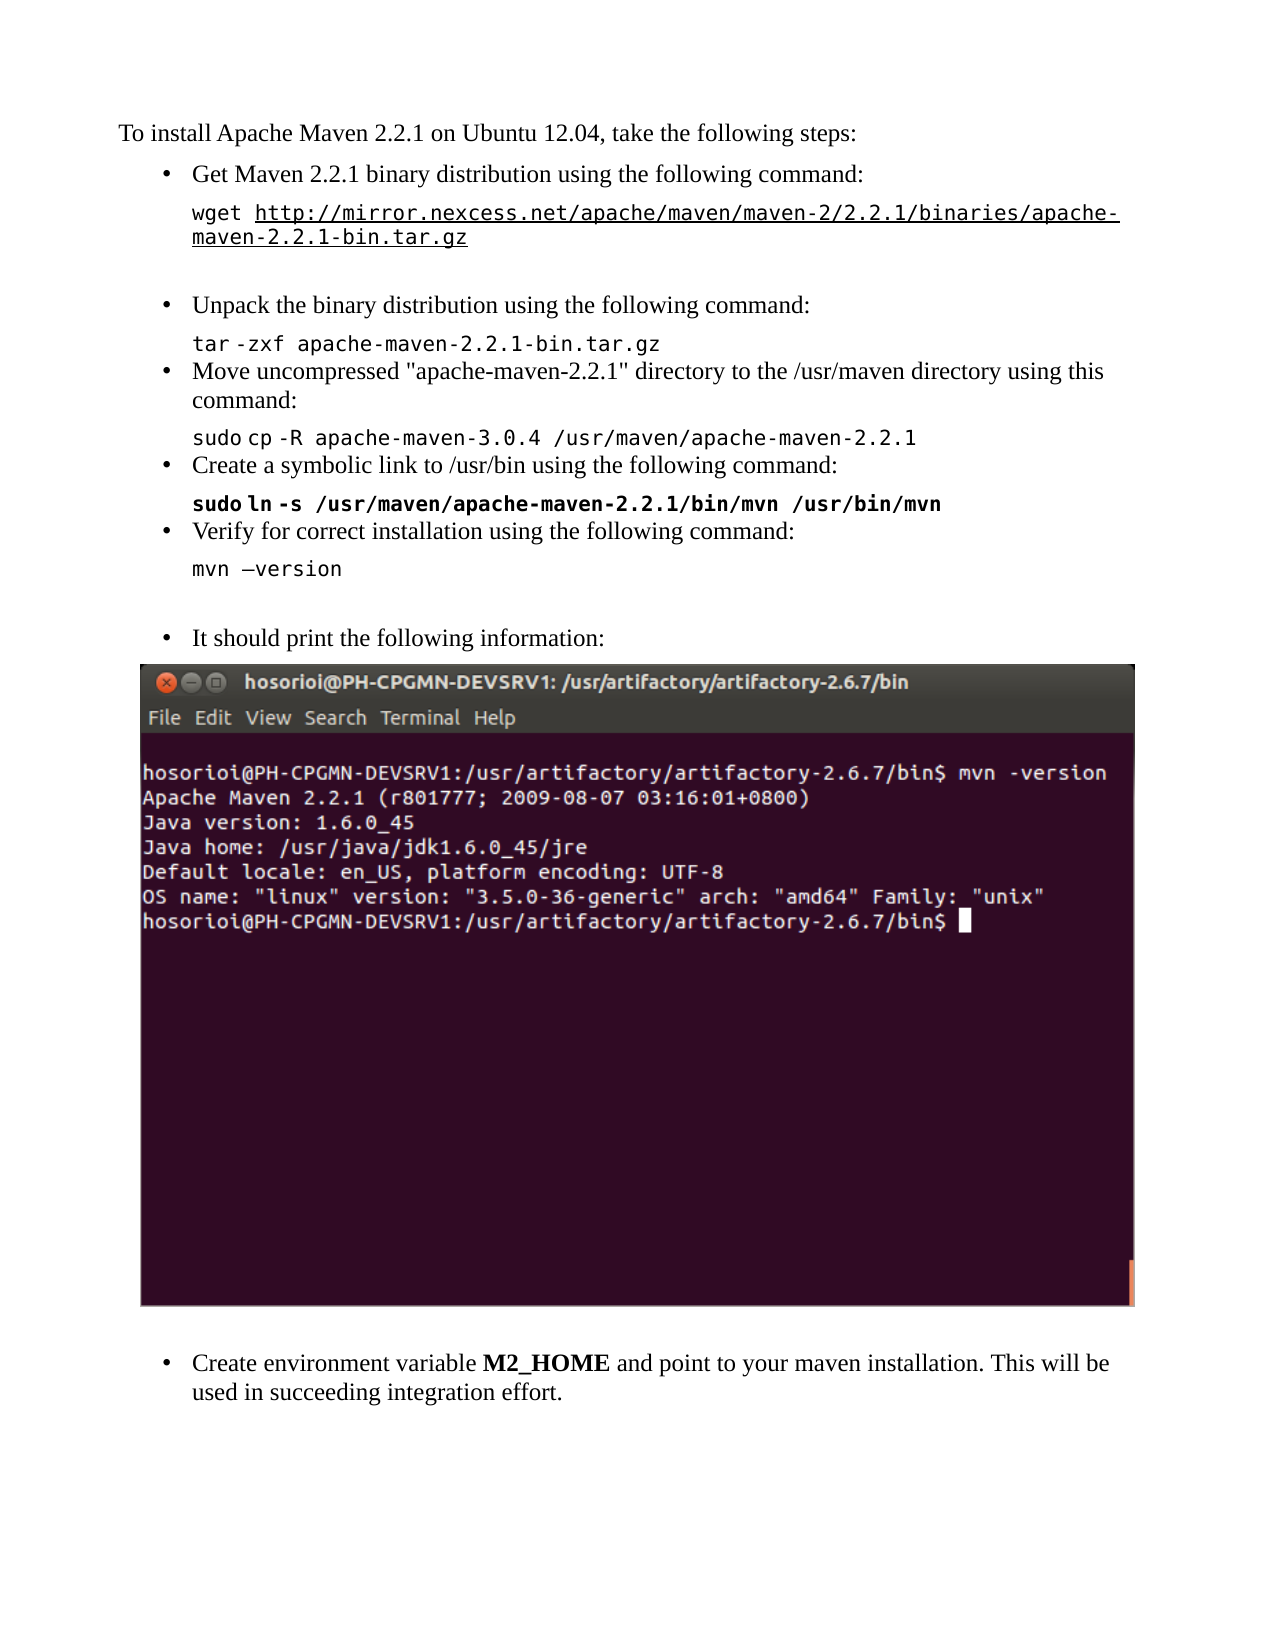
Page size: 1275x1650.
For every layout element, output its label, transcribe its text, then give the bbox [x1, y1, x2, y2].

list mvn –version [162, 557, 1157, 582]
list Verify for correct installation using the following command: [162, 516, 1157, 545]
list Create environment variable M2_HOME and point to your maven installation. This will be used in succeeding integration effort. [162, 1348, 1157, 1406]
list Move uncompressed "apache-maven-2.2.1" directory to the /usr/maven directory using this command: [162, 356, 1157, 413]
list tar -zxf apache-maven-2.2.1-bin.tar.gz [162, 332, 1157, 356]
list sudo ln -s /usr/maven/apache-maven-2.2.1/bin/mvn /usr/bin/mvn [162, 492, 1157, 516]
picture [140, 664, 1135, 1307]
list Create a symbolic link to /usr/bin using the following command: [162, 450, 1157, 479]
list wget http://mirror.nexcess.net/apache/maven/maven-2/2.2.1/binaries/apache-maven-2.2.1-bin.tar.gz [162, 201, 1157, 249]
list Get Maven 2.2.1 binary distribution using the following command: [162, 159, 1157, 188]
text To install Apache Maven 2.2.1 on Ubuntu 12.04, take the following steps: [118, 118, 1157, 147]
list It should print the following information: [162, 623, 1157, 652]
list Unpack the binary distribution using the following command: [162, 290, 1157, 319]
list sudo cp -R apache-maven-3.0.4 /usr/maven/apache-maven-2.2.1 [162, 426, 1157, 450]
